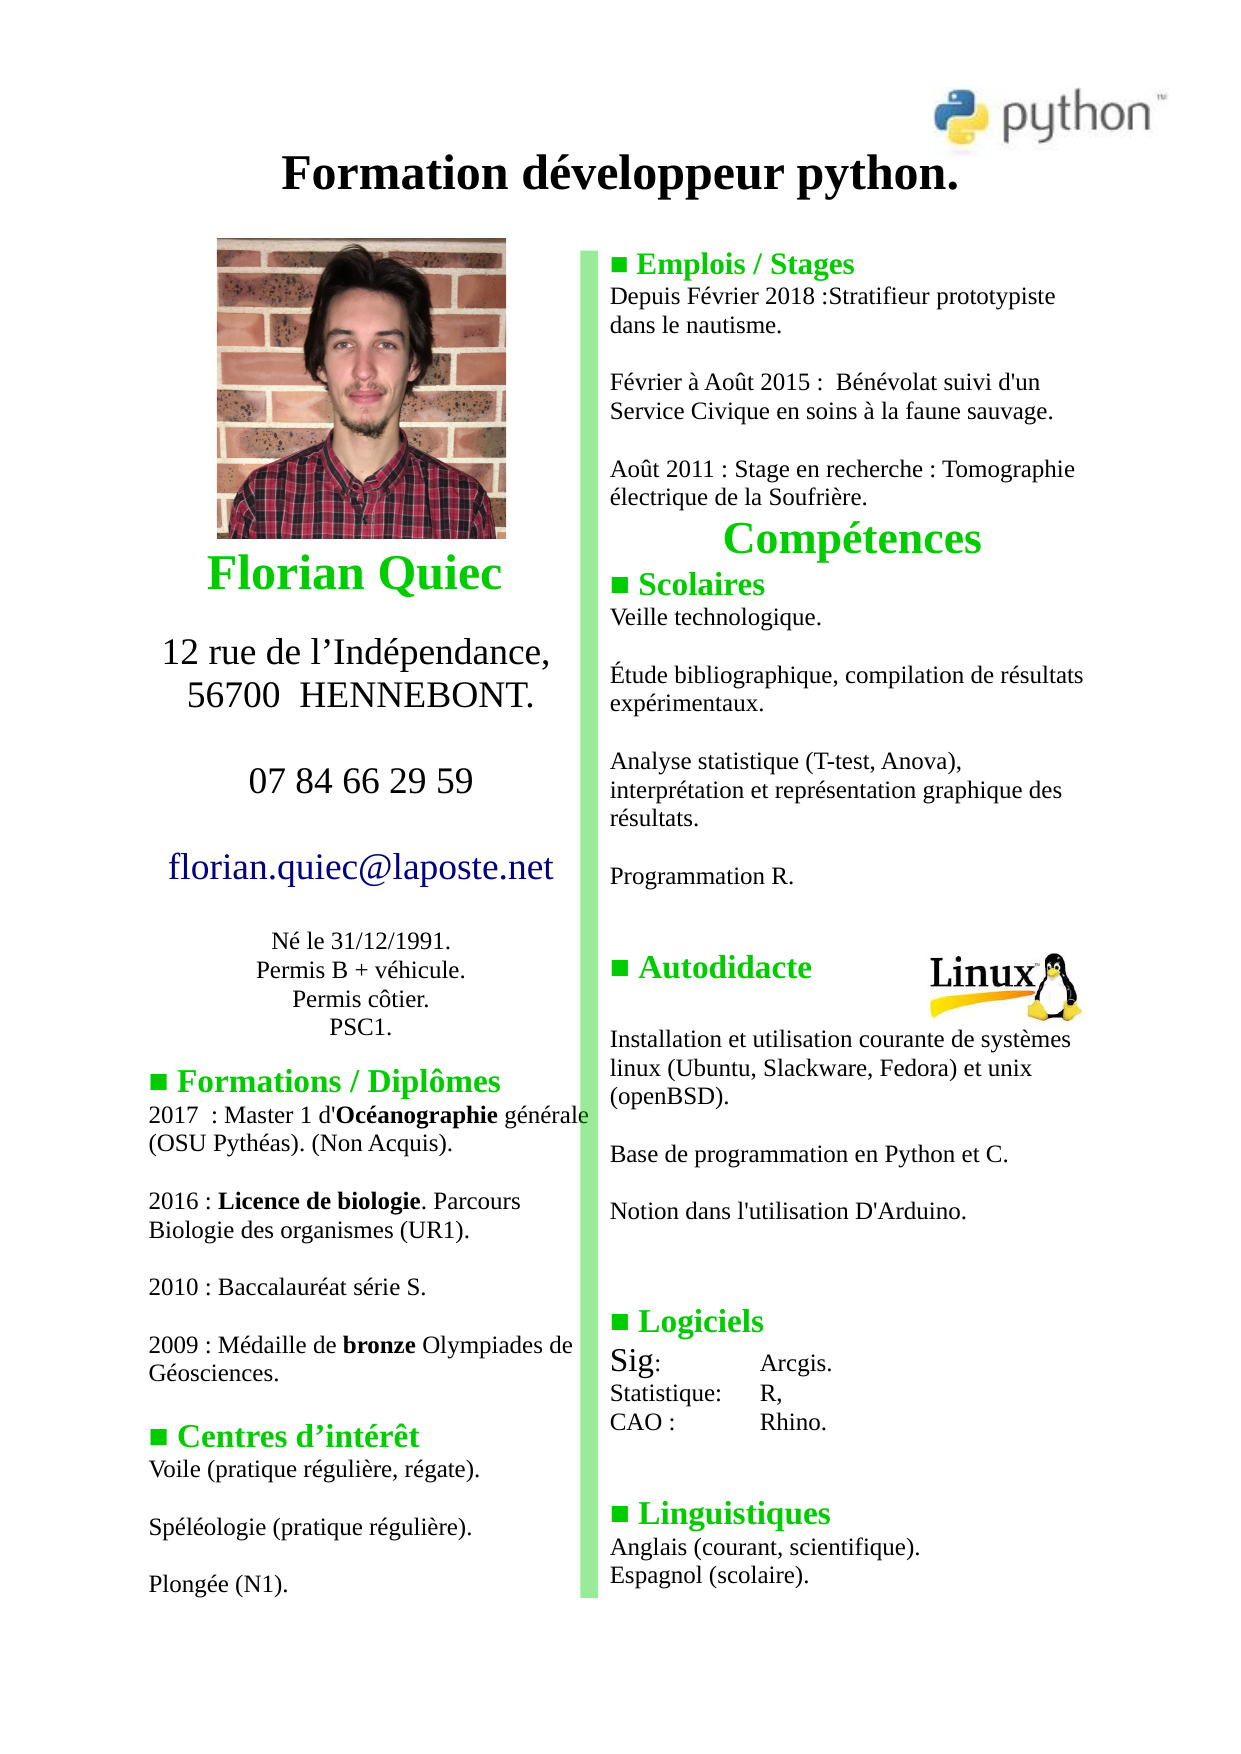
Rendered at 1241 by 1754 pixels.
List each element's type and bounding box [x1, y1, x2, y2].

picture [216, 238, 507, 539]
picture [927, 938, 1085, 1029]
picture [932, 87, 1169, 157]
